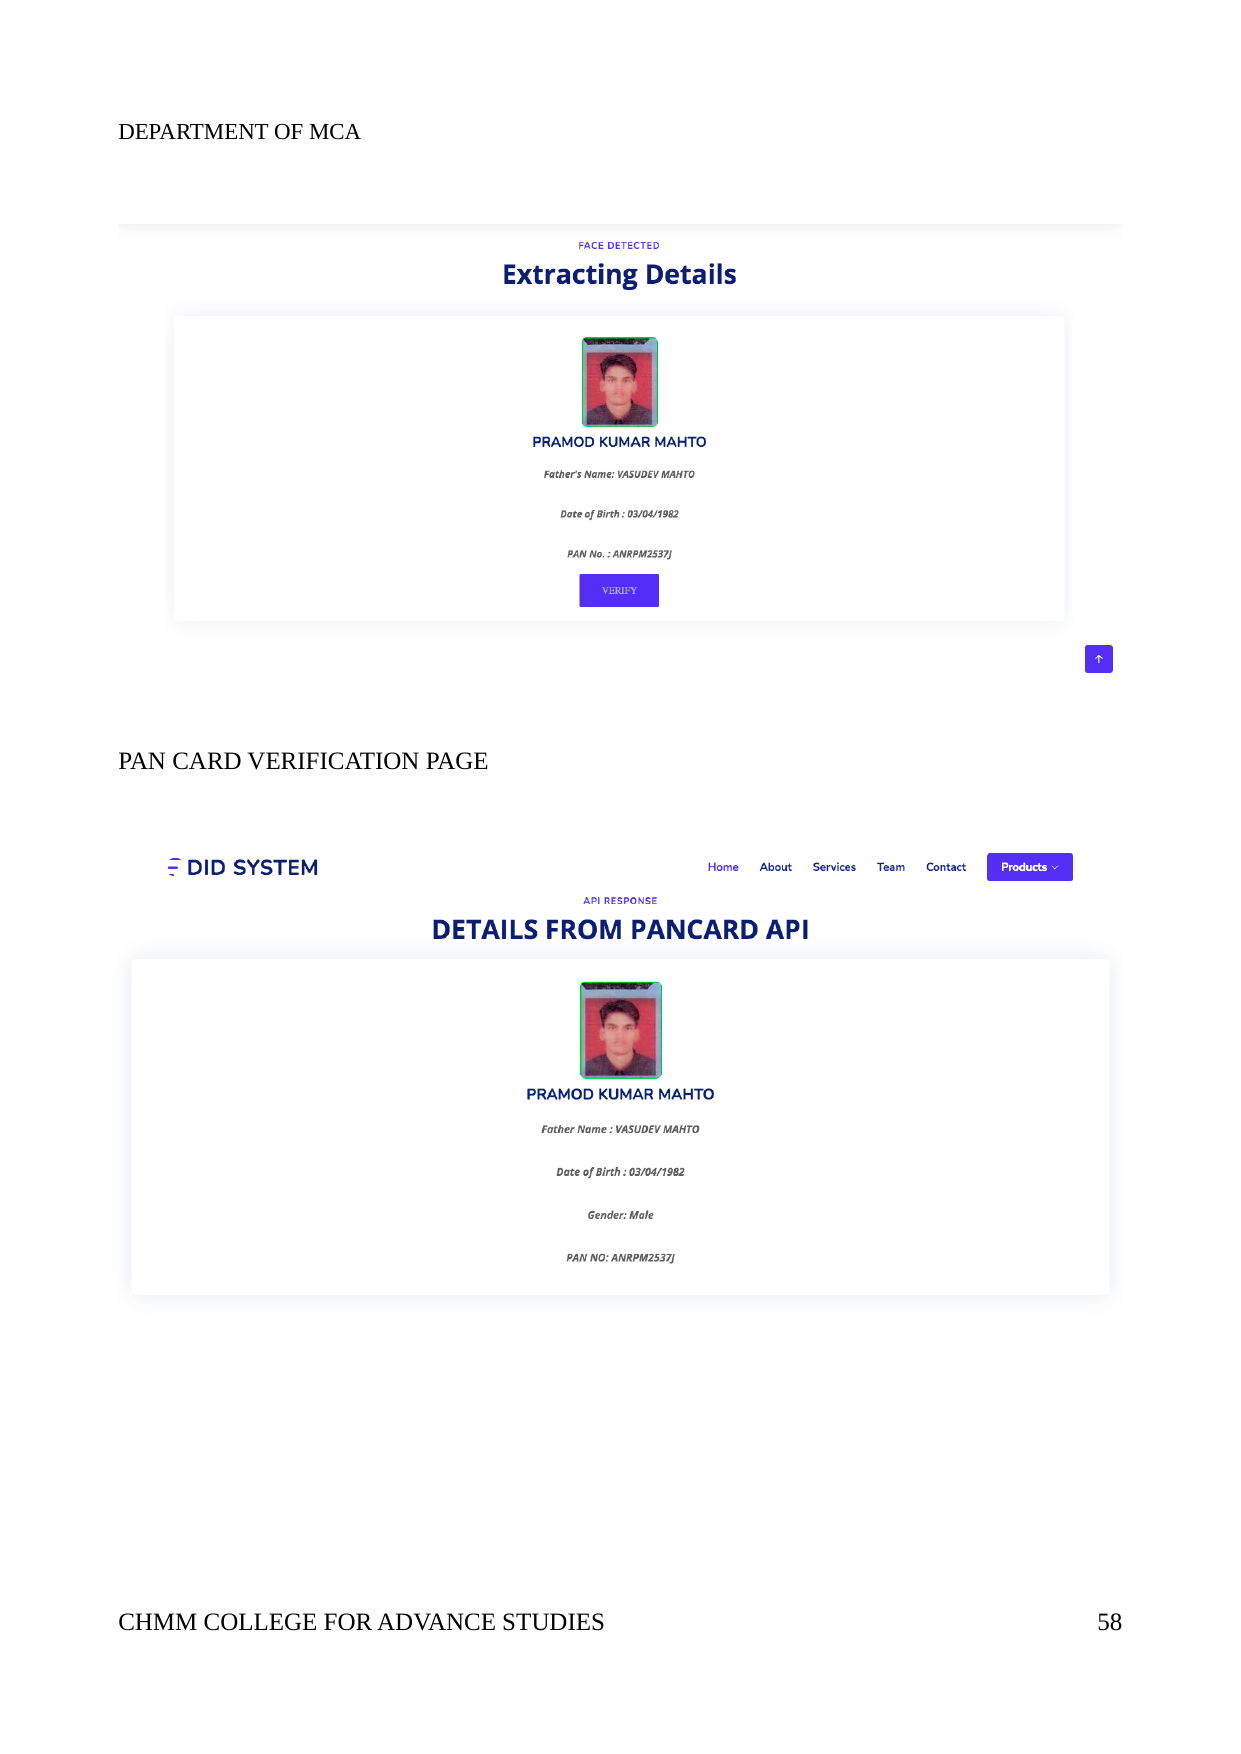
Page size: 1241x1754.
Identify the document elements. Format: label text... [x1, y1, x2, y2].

picture [118, 839, 1123, 1347]
text PAN CARD VERIFICATION PAGE [118, 746, 1122, 774]
picture [118, 224, 1123, 679]
